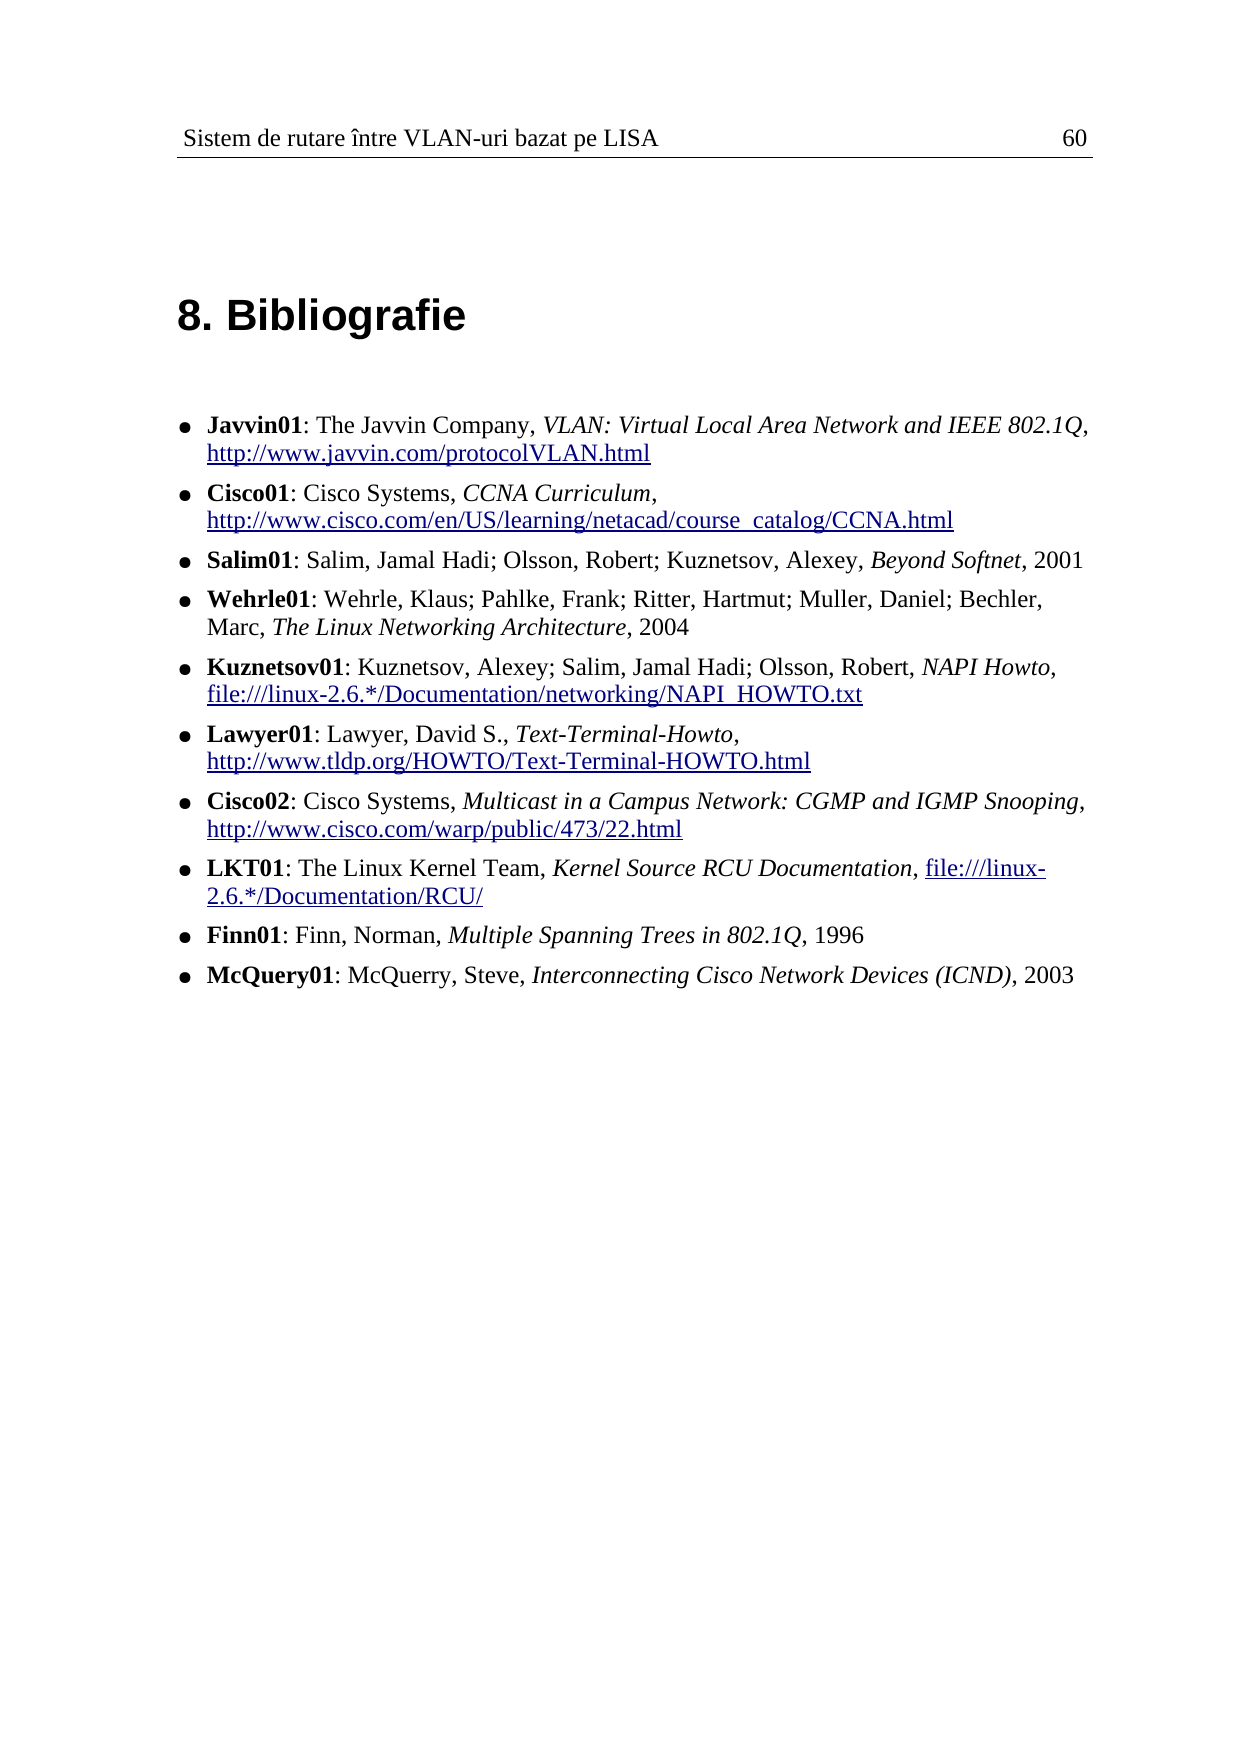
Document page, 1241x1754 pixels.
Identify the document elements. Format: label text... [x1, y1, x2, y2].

list Lawyer01: Lawyer, David S., Text-Terminal-Howto, http://www.tldp.org/HOWTO/Text-Terminal-HOWTO.html [177, 720, 1093, 775]
list Javvin01: The Javvin Company, VLAN: Virtual Local Area Network and IEEE 802.1Q, http://www.javvin.com/protocolVLAN.html [177, 412, 1093, 467]
list McQuery01: McQuerry, Steve, Interconnecting Cisco Network Devices (ICND), 2003 [177, 961, 1093, 988]
list Cisco02: Cisco Systems, Multicast in a Campus Network: CGMP and IGMP Snooping, http://www.cisco.com/warp/public/473/22.html [177, 787, 1093, 842]
list Finn01: Finn, Norman, Multiple Spanning Trees in 802.1Q, 1996 [177, 921, 1093, 949]
list Wehrle01: Wehrle, Klaus; Pahlke, Frank; Ritter, Hartmut; Muller, Daniel; Bechler, Marc, The Linux Networking Architecture, 2004 [177, 585, 1093, 641]
list Salim01: Salim, Jamal Hadi; Olsson, Robert; Kuznetsov, Alexey, Beyond Softnet, 2001 [177, 546, 1093, 574]
list LKT01: The Linux Kernel Team, Kernel Source RCU Documentation, file:///linux-2.6.*/Documentation/RCU/ [177, 854, 1093, 909]
list Cisco01: Cisco Systems, CCNA Curriculum, http://www.cisco.com/en/US/learning/netacad/course_catalog/CCNA.html [177, 479, 1093, 534]
subtitle Bibliografie [177, 291, 1093, 340]
list Kuznetsov01: Kuznetsov, Alexey; Salim, Jamal Hadi; Olsson, Robert, NAPI Howto, file:///linux-2.6.*/Documentation/networking/NAPI_HOWTO.txt [177, 653, 1093, 708]
